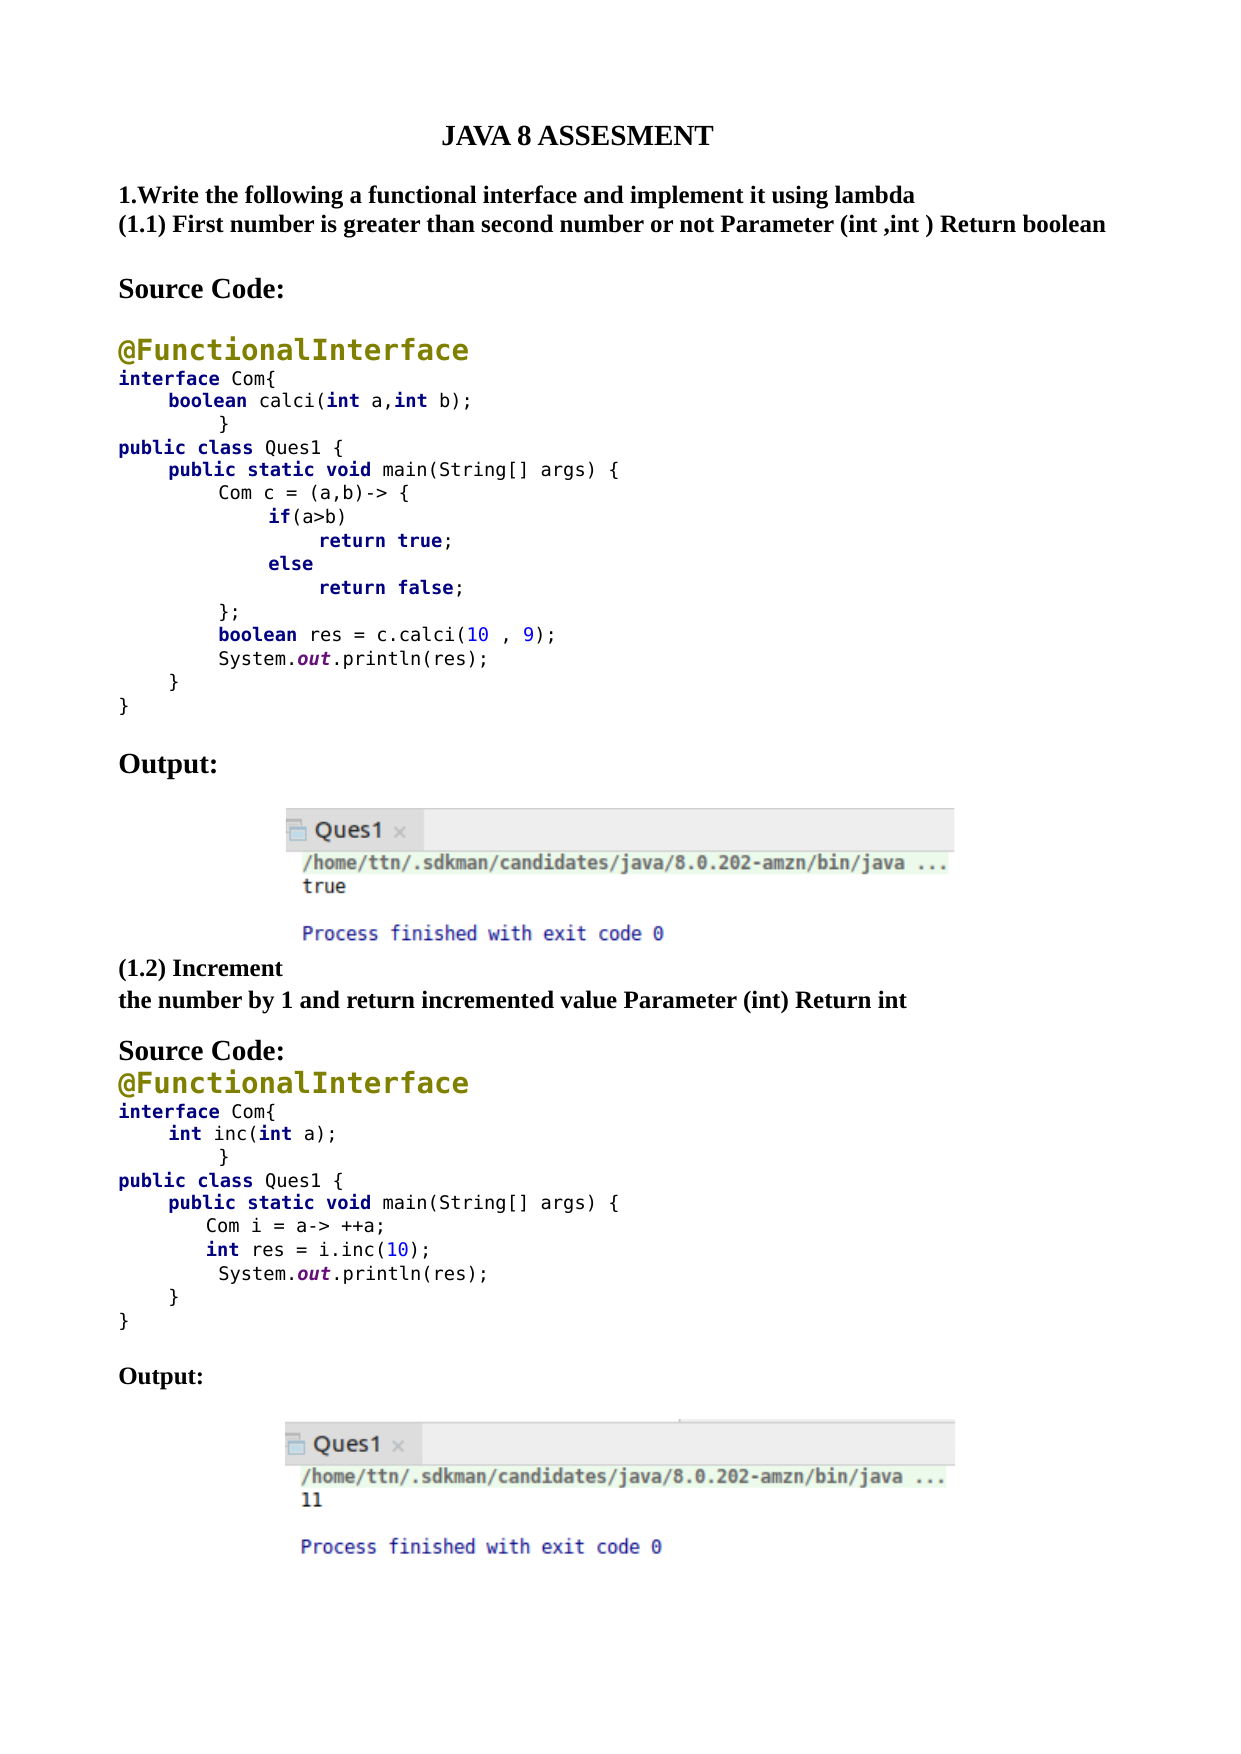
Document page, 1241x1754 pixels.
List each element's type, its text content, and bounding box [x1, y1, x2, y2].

text @FunctionalInterface [118, 1067, 1122, 1101]
text int inc(int a); [118, 1123, 1122, 1146]
text interface Com{ [118, 1101, 1122, 1123]
text } [118, 1310, 1122, 1332]
text }; [118, 601, 1122, 624]
text } [118, 413, 1122, 437]
text return true; [118, 530, 1122, 553]
text Source Code: [118, 271, 1122, 305]
text } [118, 672, 1122, 695]
text int res = i.inc(10); [118, 1239, 1122, 1263]
text Com c = (a,b)-> { [118, 482, 1122, 506]
text @FunctionalInterface [118, 334, 1122, 368]
text boolean calci(int a,int b); [118, 389, 1122, 413]
text 1.Write the following a functional interface and implement it using lambda [118, 180, 1122, 209]
text public static void main(String[] args) { [118, 1192, 1122, 1215]
text Source Code: [118, 1033, 1122, 1067]
picture [285, 808, 955, 958]
text JAVA 8 ASSESMENT [118, 118, 1122, 152]
text public class Ques1 { [118, 437, 1122, 459]
text } [118, 695, 1122, 717]
text Com i = a-> ++a; [118, 1215, 1122, 1239]
text System.out.println(res); [118, 648, 1122, 672]
text return false; [118, 577, 1122, 601]
text else [118, 553, 1122, 577]
text } [118, 1286, 1122, 1310]
text if(a>b) [118, 506, 1122, 530]
picture [285, 1419, 956, 1590]
text boolean res = c.calci(10 , 9); [118, 624, 1122, 648]
text public static void main(String[] args) { [118, 459, 1122, 482]
text (1.1) First number is greater than second number or not Parameter (int ,int ) Return boolean [118, 209, 1122, 238]
text Output: [118, 1361, 1122, 1390]
text System.out.println(res); [118, 1263, 1122, 1286]
text } [118, 1146, 1122, 1170]
text interface Com{ [118, 368, 1122, 389]
text (1.2) Increment the number by 1 and return incremented value Parameter (int) Return int [118, 953, 1122, 1014]
text Output: [118, 747, 1122, 780]
text public class Ques1 { [118, 1170, 1122, 1192]
